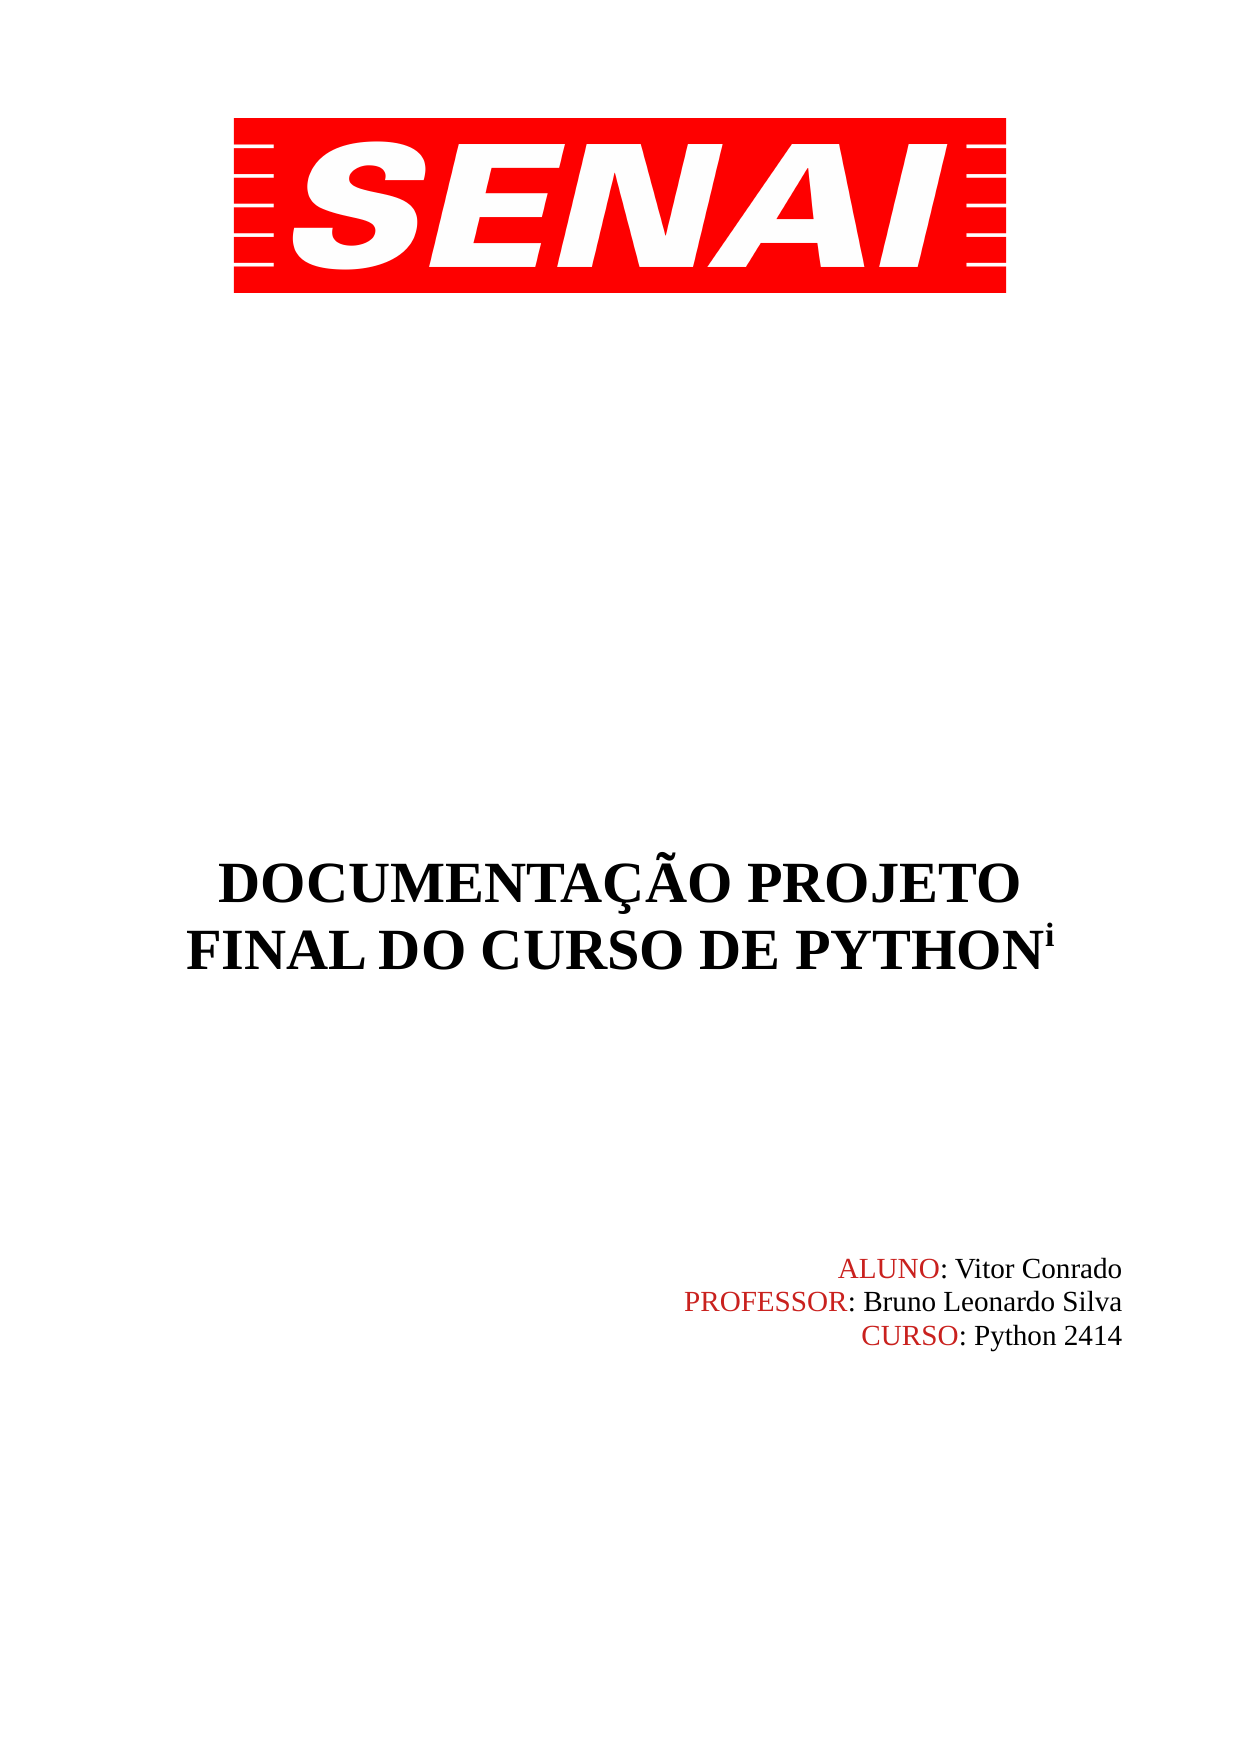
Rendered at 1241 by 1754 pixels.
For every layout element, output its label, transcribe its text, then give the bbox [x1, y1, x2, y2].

text CURSO: Python 2414 [118, 1318, 1122, 1351]
text ALUNO: Vitor Conrado [118, 1251, 1122, 1284]
text DOCUMENTAÇÃO PROJETO [118, 848, 1122, 915]
picture [233, 118, 1007, 293]
text PROFESSOR: Bruno Leonardo Silva [118, 1284, 1122, 1318]
text FINAL DO CURSO DE PYTHON [118, 915, 1122, 982]
